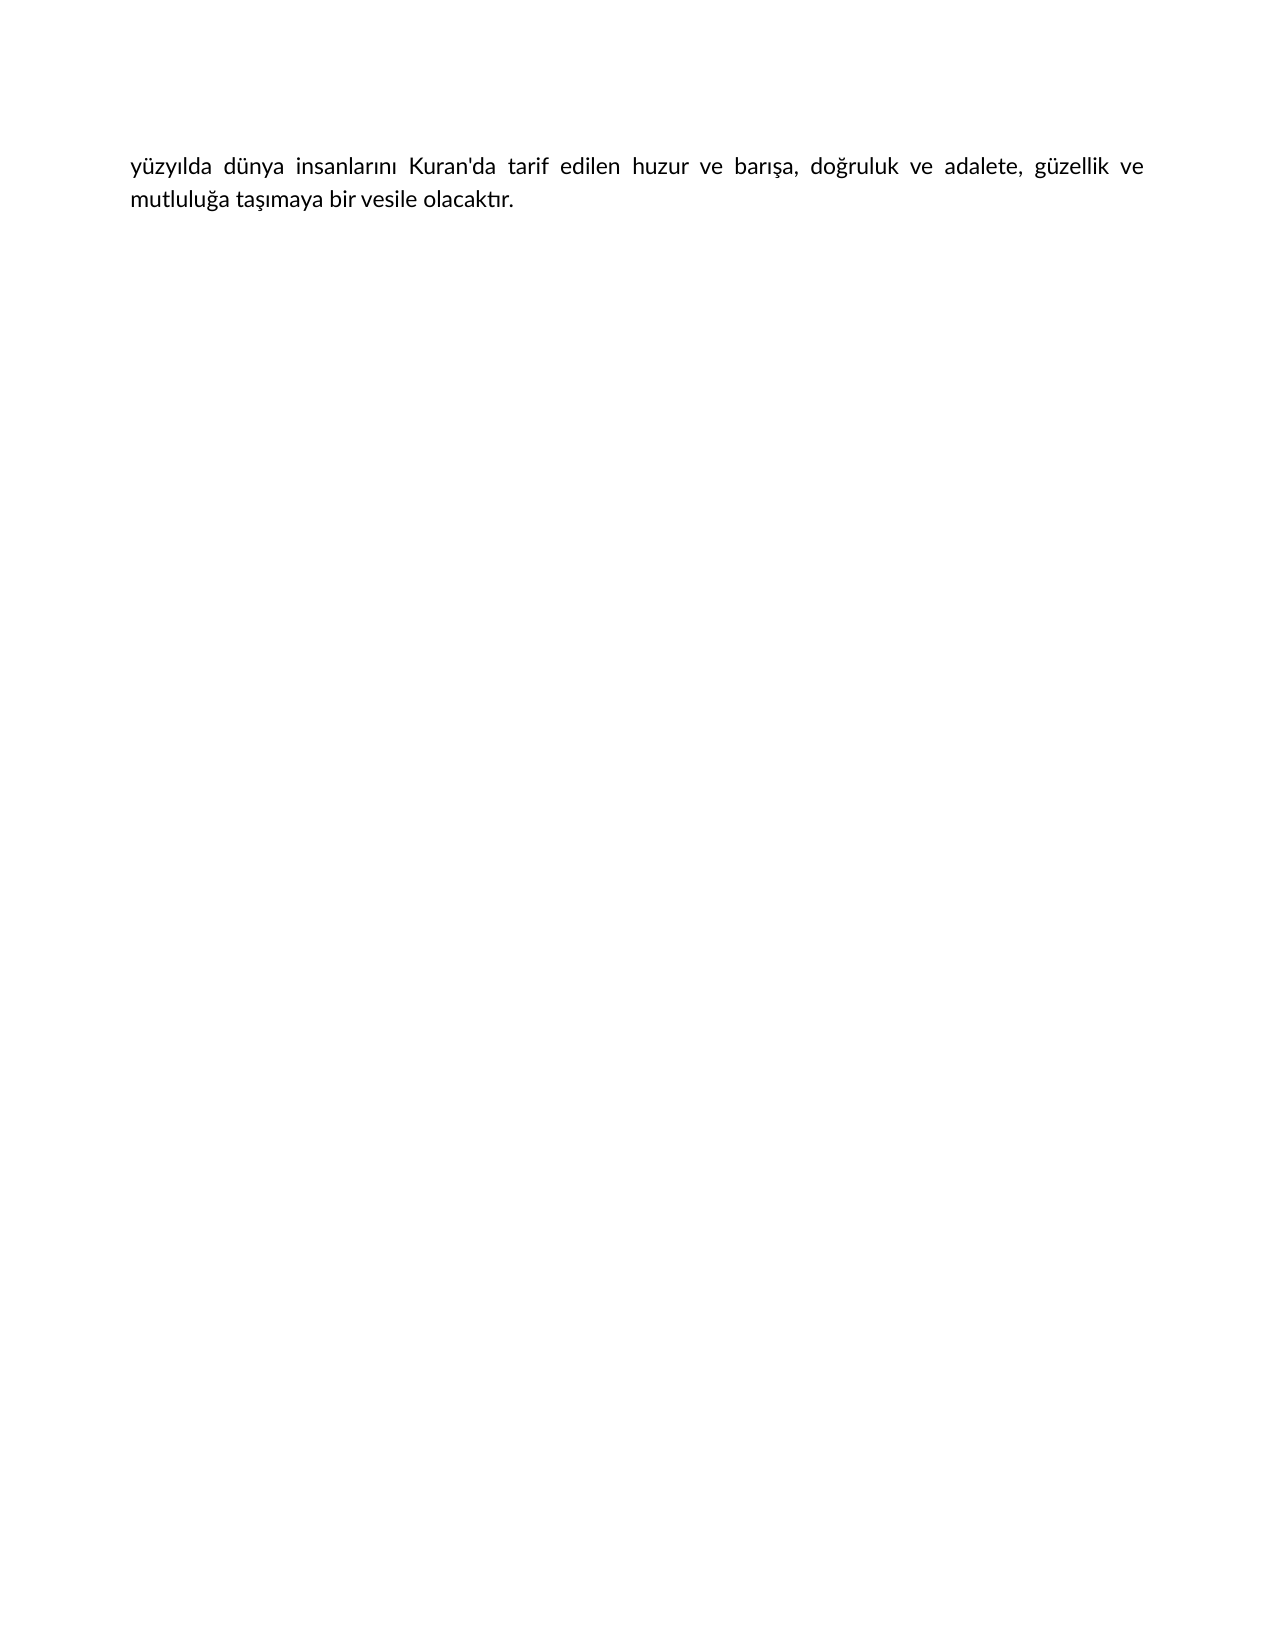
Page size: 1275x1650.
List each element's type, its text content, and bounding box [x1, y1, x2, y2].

text yüzyılda dünya insanlarını Kuran'da tarif edilen huzur ve barışa, doğruluk ve adalete, güzellik ve mutluluğa taşımaya bir vesile olacaktır. [130, 148, 1145, 214]
